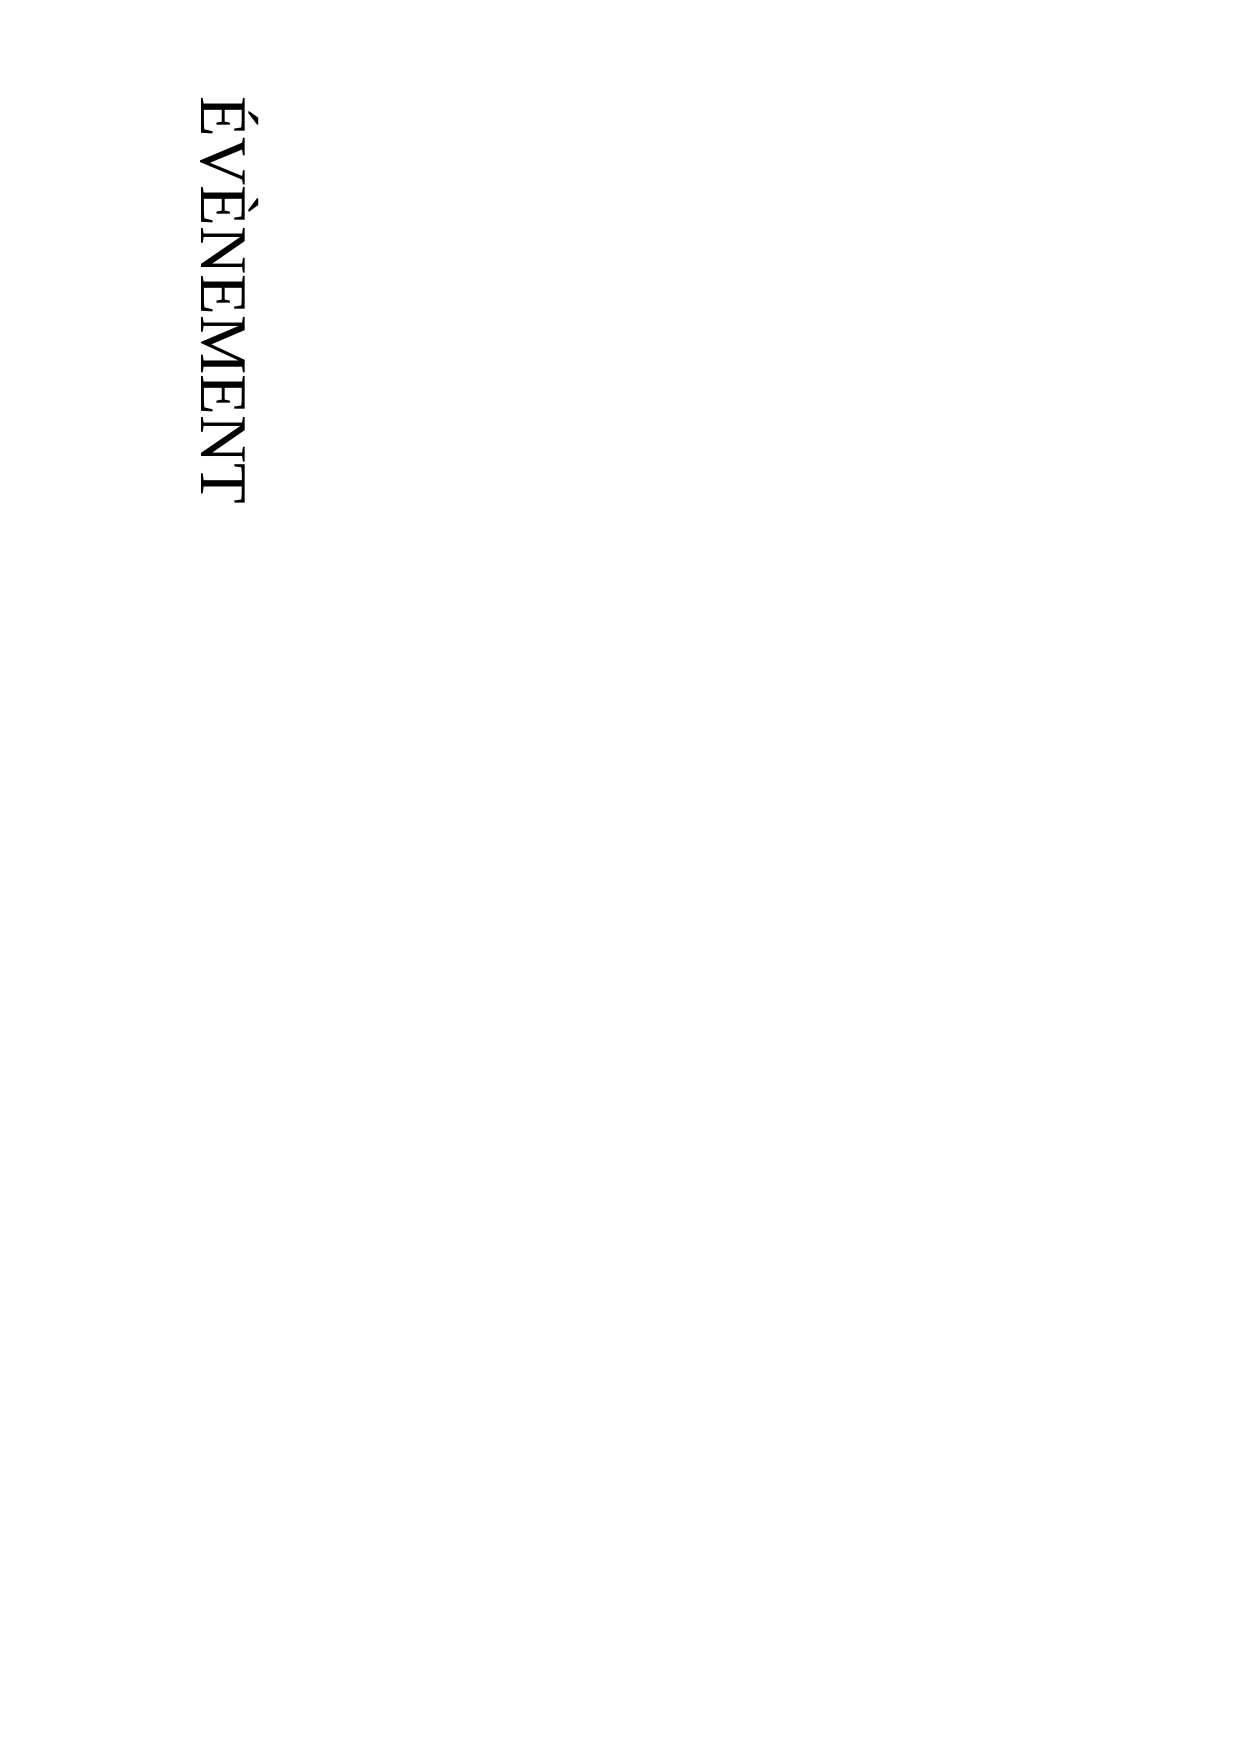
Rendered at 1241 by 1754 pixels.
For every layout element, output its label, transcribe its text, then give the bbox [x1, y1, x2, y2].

table_header [814, 38, 1202, 563]
table_cell [38, 563, 413, 1088]
table_cell [38, 1088, 413, 1613]
table_header ÉVÈNEMENT [38, 38, 413, 563]
table_cell [814, 563, 1202, 1088]
table_cell [413, 1088, 814, 1613]
table_cell [814, 1088, 1202, 1613]
table_cell [413, 563, 814, 1088]
table_header [413, 38, 814, 563]
